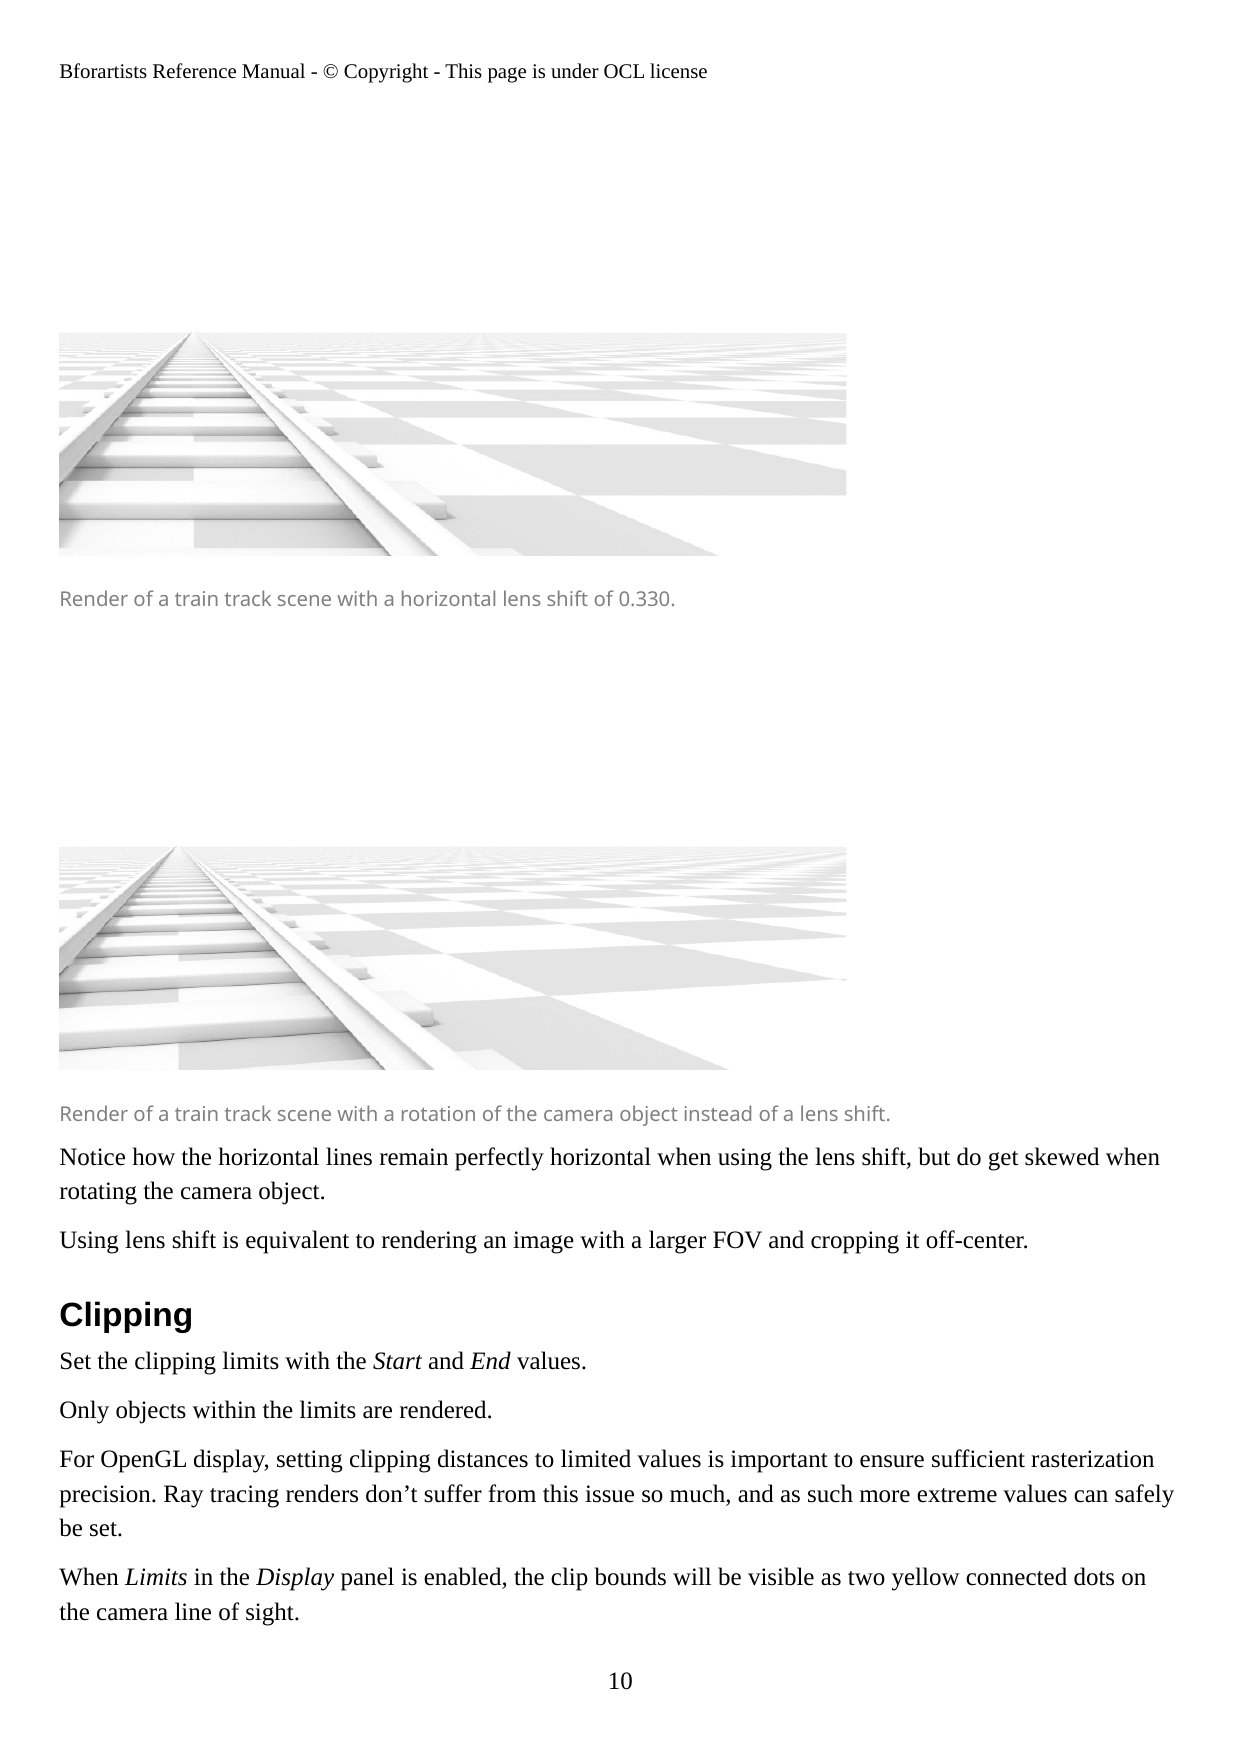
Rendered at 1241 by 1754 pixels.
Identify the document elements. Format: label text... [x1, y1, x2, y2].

text Render of a train track scene with a rotation of the camera object instead of a lens shift. [59, 1096, 1181, 1127]
text Set the clipping limits with the Start and End values. [59, 1346, 1181, 1375]
subtitle Clipping [59, 1295, 1181, 1334]
text Render of a train track scene with a horizontal lens shift of 0.330. [59, 581, 1181, 612]
picture [59, 627, 847, 1070]
text Only objects within the limits are rendered. [59, 1395, 1181, 1424]
text When Limits in the Display panel is enabled, the clip bounds will be visible as two yellow connected dots on the camera line of sight. [59, 1562, 1181, 1626]
text Using lens shift is equivalent to rendering an image with a larger FOV and cropping it off-center. [59, 1225, 1181, 1254]
text Notice how the horizontal lines remain perfectly horizontal when using the lens shift, but do get skewed when rotating the camera object. [59, 1142, 1181, 1205]
picture [59, 112, 847, 556]
text For OpenGL display, setting clipping distances to limited values is important to ensure sufficient rasterization precision. Ray tracing renders don’t suffer from this issue so much, and as such more extreme values can safely be set. [59, 1444, 1181, 1542]
